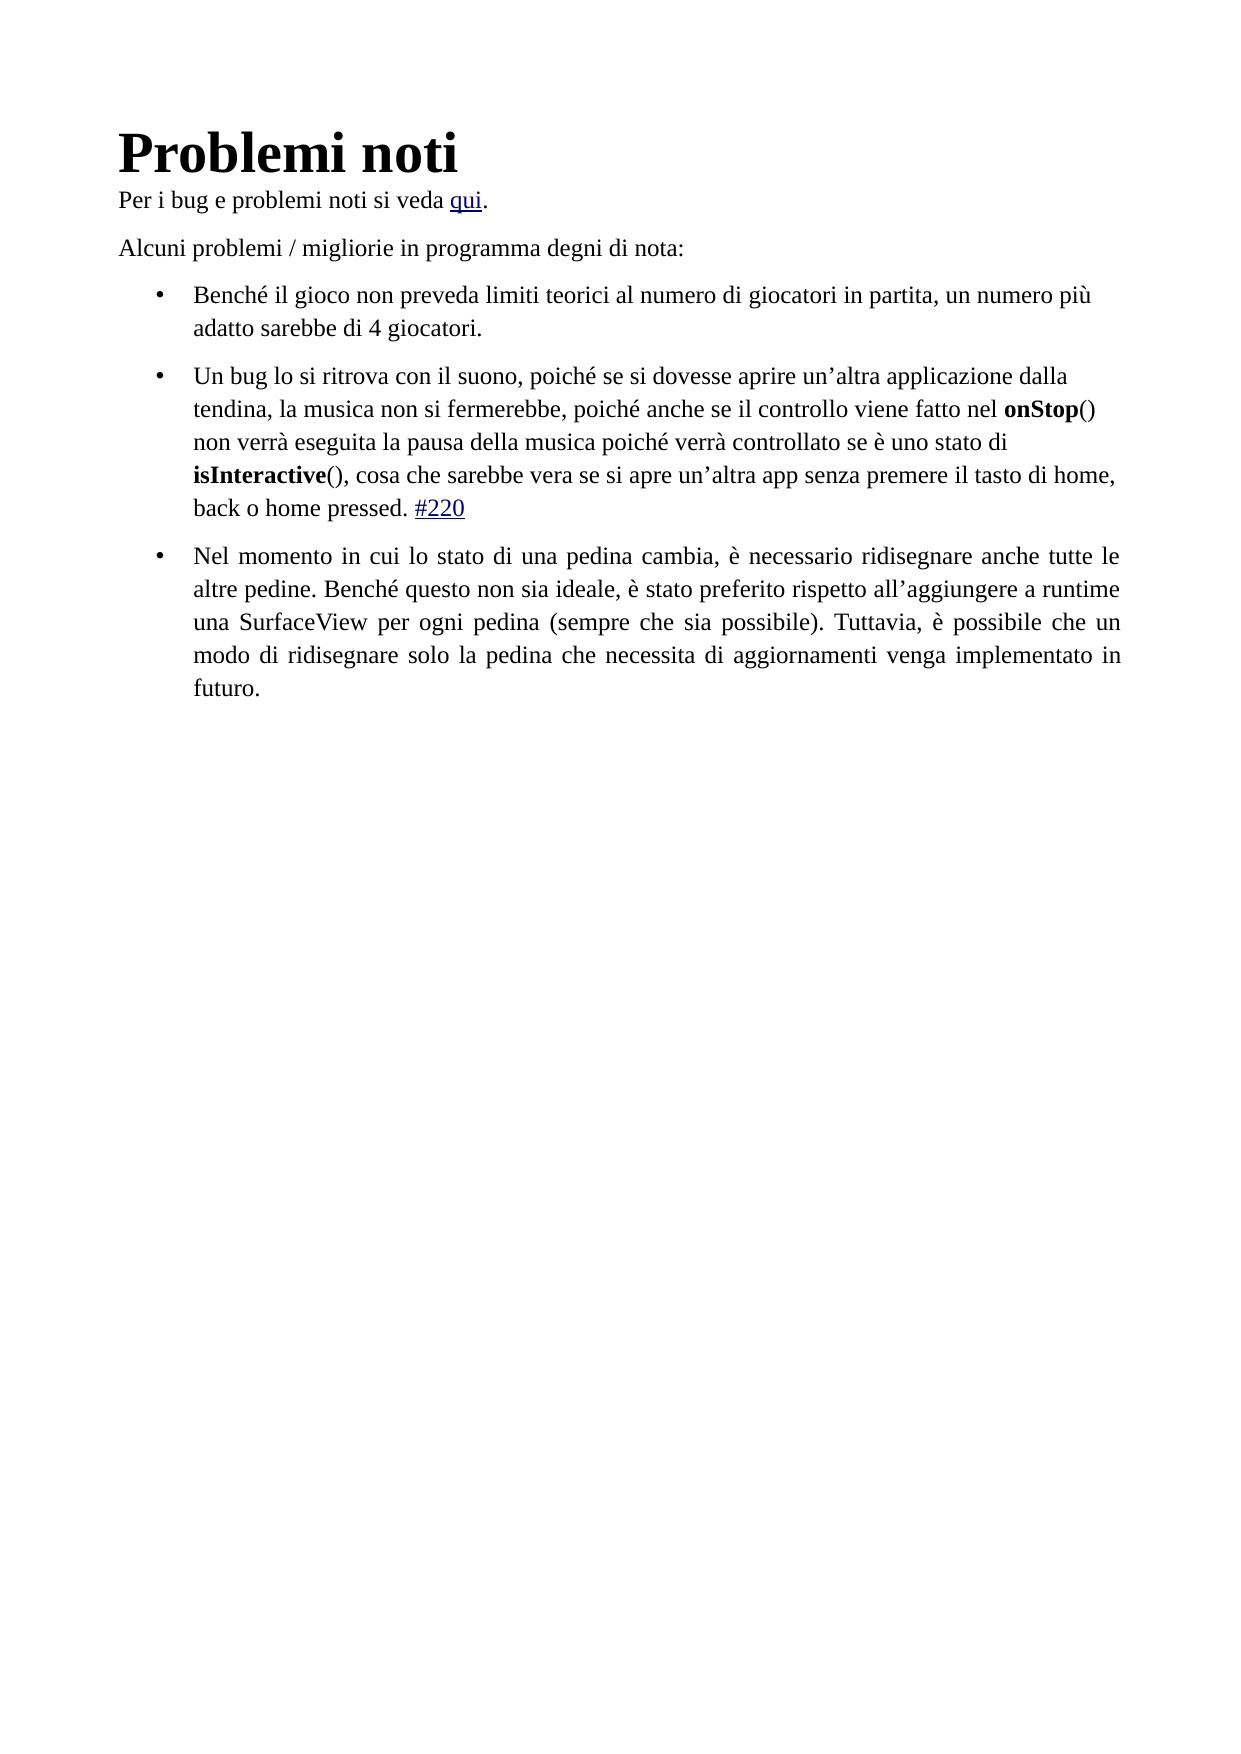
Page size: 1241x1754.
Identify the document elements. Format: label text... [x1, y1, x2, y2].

subtitle Problemi noti [118, 118, 1122, 185]
list Un bug lo si ritrova con il suono, poiché se si dovesse aprire un’altra applicazione dalla tendina, la musica non si fermerebbe, poiché anche se il controllo viene fatto nel onStop() non verrà eseguita la pausa della musica poiché verrà controllato se è uno stato di isInteractive(), cosa che sarebbe vera se si apre un’altra app senza premere il tasto di home, back o home pressed. #220 [156, 361, 1122, 522]
list Nel momento in cui lo stato di una pedina cambia, è necessario ridisegnare anche tutte le altre pedine. Benché questo non sia ideale, è stato preferito rispetto all’aggiungere a runtime una SurfaceView per ogni pedina (sempre che sia possibile). Tuttavia, è possibile che un modo di ridisegnare solo la pedina che necessita di aggiornamenti venga implementato in futuro. [156, 541, 1122, 702]
text Per i bug e problemi noti si veda qui. [118, 185, 1122, 214]
list Benché il gioco non preveda limiti teorici al numero di giocatori in partita, un numero più adatto sarebbe di 4 giocatori. [156, 280, 1122, 342]
text Alcuni problemi / migliorie in programma degni di nota: [118, 233, 1122, 262]
